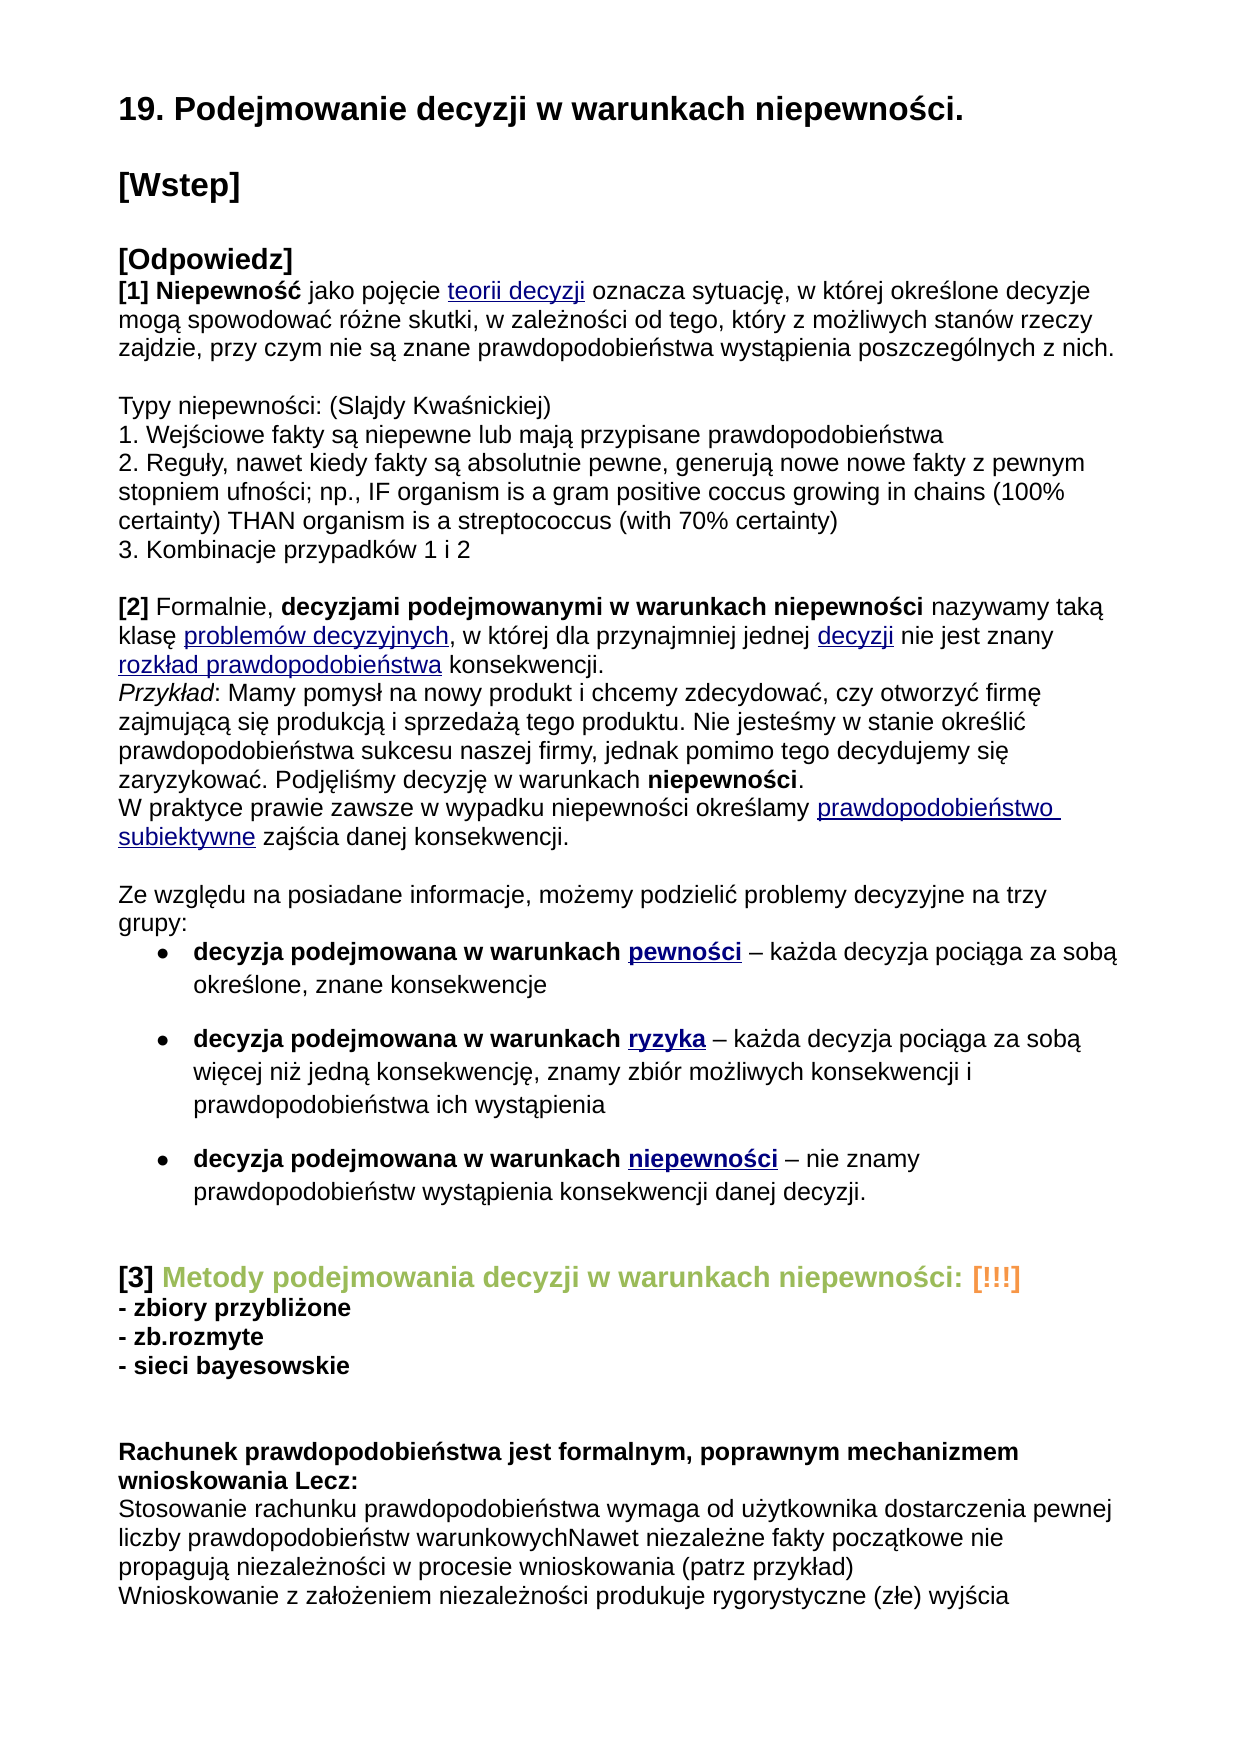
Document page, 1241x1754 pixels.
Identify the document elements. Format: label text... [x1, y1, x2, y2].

text [1] Niepewność jako pojęcie teorii decyzji oznacza sytuację, w której określone decyzje mogą spowodować różne skutki, w zależności od tego, który z możliwych stanów rzeczy zajdzie, przy czym nie są znane prawdopodobieństwa wystąpienia poszczególnych z nich. [118, 276, 1122, 362]
text Rachunek prawdopodobieństwa jest formalnym, poprawnym mechanizmem wnioskowania Lecz: [118, 1437, 1122, 1494]
text [3] Metody podejmowania decyzji w warunkach niepewności: [!!!] [118, 1259, 1122, 1293]
text - zb.rozmyte [118, 1322, 1122, 1351]
text 3. Kombinacje przypadków 1 i 2 [118, 535, 1122, 563]
text Stosowanie rachunku prawdopodobieństwa wymaga od użytkownika dostarczenia pewnej liczby prawdopodobieństw warunkowychNawet niezależne fakty początkowe nie propagują niezależności w procesie wnioskowania (patrz przykład) [118, 1494, 1122, 1581]
text - sieci bayesowskie [118, 1351, 1122, 1379]
list decyzja podejmowana w warunkach pewności – każda decyzja pociąga za sobą określone, znane konsekwencje [156, 937, 1122, 999]
text 2. Reguły, nawet kiedy fakty są absolutnie pewne, generują nowe nowe fakty z pewnym stopniem ufności; np., IF organism is a gram positive coccus growing in chains (100% certainty) THAN organism is a streptococcus (with 70% certainty) [118, 448, 1122, 535]
text 1. Wejściowe fakty są niepewne lub mają przypisane prawdopodobieństwa [118, 420, 1122, 448]
text - zbiory przybliżone [118, 1293, 1122, 1322]
text Wnioskowanie z założeniem niezależności produkuje rygorystyczne (złe) wyjścia [118, 1581, 1122, 1609]
text [Odpowiedz] [118, 242, 1122, 276]
text 19. Podejmowanie decyzji w warunkach niepewności. [118, 89, 1122, 127]
text W praktyce prawie zawsze w wypadku niepewności określamy prawdopodobieństwo subiektywne zajścia danej konsekwencji. [118, 793, 1122, 851]
text Ze względu na posiadane informacje, możemy podzielić problemy decyzyjne na trzy grupy: [118, 880, 1122, 937]
list decyzja podejmowana w warunkach ryzyka – każda decyzja pociąga za sobą więcej niż jedną konsekwencję, znamy zbiór możliwych konsekwencji i prawdopodobieństwa ich wystąpienia [156, 1024, 1122, 1119]
list decyzja podejmowana w warunkach niepewności – nie znamy prawdopodobieństw wystąpienia konsekwencji danej decyzji. [156, 1144, 1122, 1206]
text [2] Formalnie, decyzjami podejmowanymi w warunkach niepewności nazywamy taką klasę problemów decyzyjnych, w której dla przynajmniej jednej decyzji nie jest znany rozkład prawdopodobieństwa konsekwencji. [118, 592, 1122, 678]
text Typy niepewności: (Slajdy Kwaśnickiej) [118, 391, 1122, 420]
text [Wstep] [118, 166, 1122, 204]
text Przykład: Mamy pomysł na nowy produkt i chcemy zdecydować, czy otworzyć firmę zajmującą się produkcją i sprzedażą tego produktu. Nie jesteśmy w stanie określić prawdopodobieństwa sukcesu naszej firmy, jednak pomimo tego decydujemy się zaryzykować. Podjęliśmy decyzję w warunkach niepewności. [118, 678, 1122, 793]
